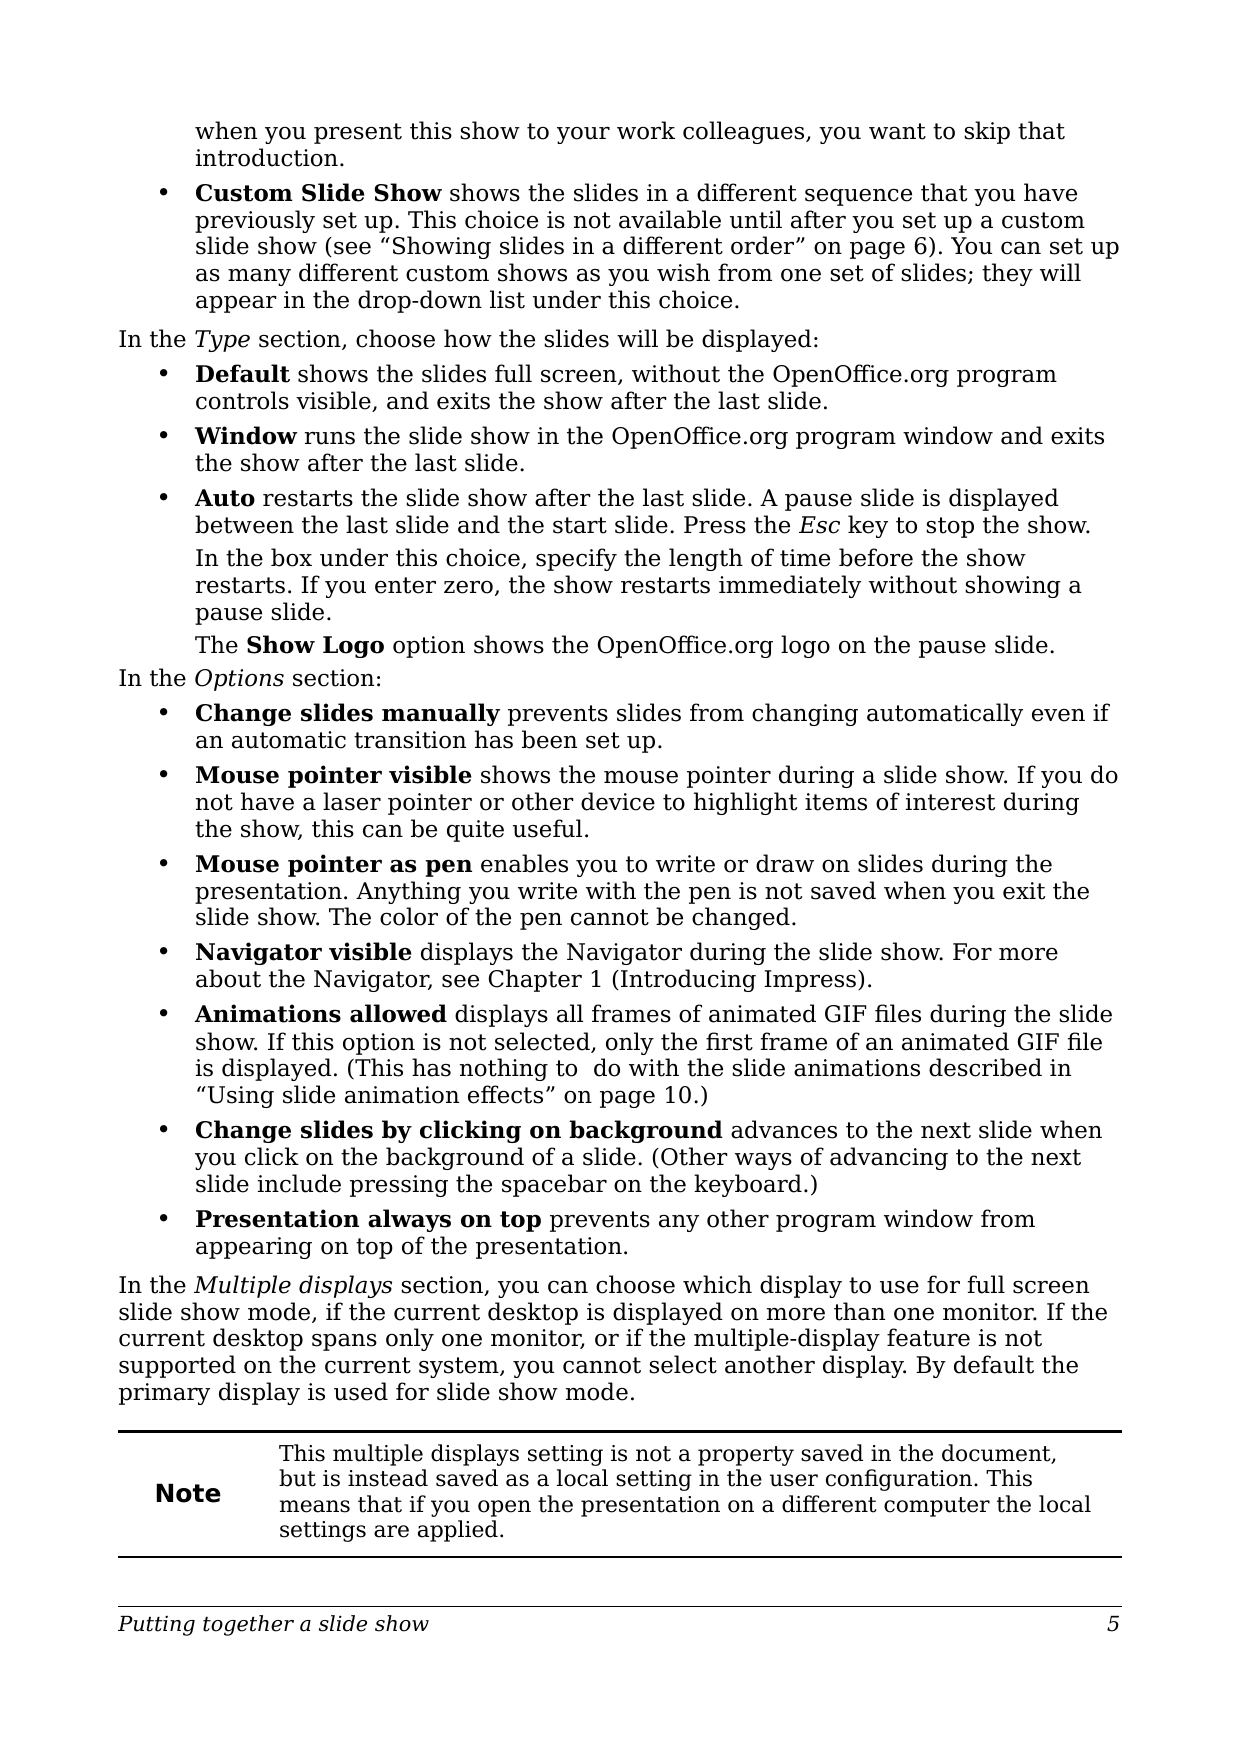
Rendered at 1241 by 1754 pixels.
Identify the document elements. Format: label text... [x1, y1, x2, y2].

list Animations allowed displays all frames of animated GIF files during the slide show. If this option is not selected, only the first frame of an animated GIF file is displayed. (This has nothing to do with the slide animations described in “Using slide animation effects” on page 10.) [156, 999, 1122, 1109]
list The Show Logo option shows the OpenOffice.org logo on the pause slide. [195, 632, 1122, 658]
list when you present this show to your work colleagues, you want to skip that introduction. [156, 118, 1122, 171]
list Change slides manually prevents slides from changing automatically even if an automatic transition has been set up. [156, 698, 1122, 754]
list Presentation always on top prevents any other program window from appearing on top of the presentation. [156, 1204, 1122, 1259]
table_header This multiple displays setting is not a property saved in the document, but is instead saved as a local setting in the user configuration. This means that if you open the presentation on a different computer the local settings are applied. [258, 1433, 1122, 1556]
list Default shows the slides full screen, without the OpenOffice.org program controls visible, and exits the show after the last slide. [156, 359, 1122, 415]
list Custom Slide Show shows the slides in a different sequence that you have previously set up. This choice is not available until after you set up a custom slide show (see “Showing slides in a different order” on page 6). You can set up as many different custom shows as you wish from one set of slides; they will appear in the drop-down list under this choice. [156, 178, 1122, 313]
list Mouse pointer as pen enables you to write or draw on slides during the presentation. Anything you write with the pen is not saved when you exit the slide show. The color of the pen cannot be changed. [156, 849, 1122, 931]
table_header Note [118, 1433, 257, 1556]
list In the Type section, choose how the slides will be displayed: [118, 326, 1122, 353]
list In the box under this choice, specify the length of time before the show restarts. If you enter zero, the show restarts immediately without showing a pause slide. [195, 545, 1122, 625]
text In the Multiple displays section, you can choose which display to use for full screen slide show mode, if the current desktop is displayed on more than one monitor. If the current desktop spans only one monitor, or if the multiple-display feature is not supported on the current system, you cannot select another display. By default the primary display is used for slide show mode. [118, 1272, 1122, 1405]
list In the Options section: [118, 665, 1122, 691]
list Change slides by clicking on background advances to the next slide when you click on the background of a slide. (Other ways of advancing to the next slide include pressing the spacebar on the keyboard.) [156, 1115, 1122, 1197]
list Navigator visible displays the Navigator during the slide show. For more about the Navigator, see Chapter 1 (Introducing Impress). [156, 937, 1122, 993]
list Mouse pointer visible shows the mouse pointer during a slide show. If you do not have a laser pointer or other device to highlight items of interest during the show, this can be quite useful. [156, 760, 1122, 842]
list Window runs the slide show in the OpenOffice.org program window and exits the show after the last slide. [156, 421, 1122, 477]
list Auto restarts the slide show after the last slide. A pause slide is displayed between the last slide and the start slide. Press the Esc key to stop the show. [156, 483, 1122, 539]
